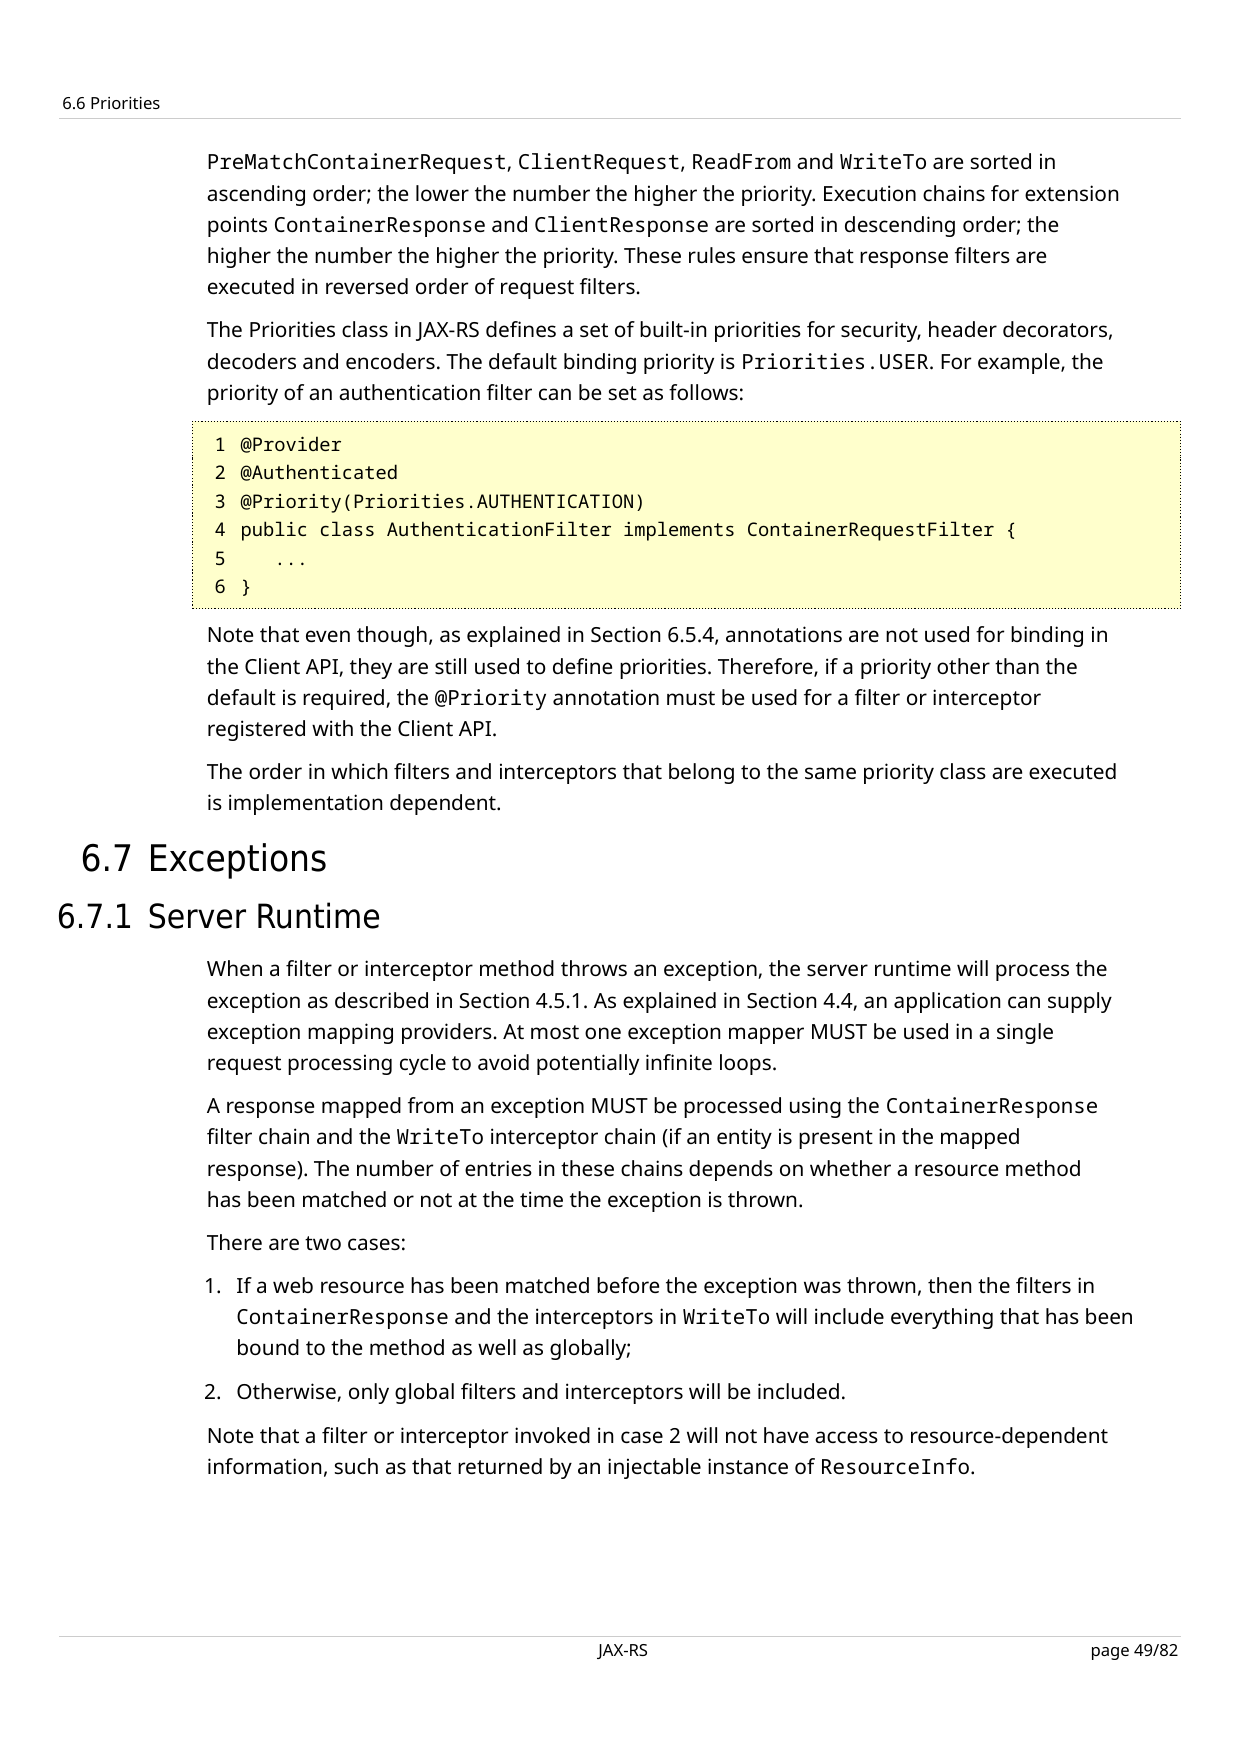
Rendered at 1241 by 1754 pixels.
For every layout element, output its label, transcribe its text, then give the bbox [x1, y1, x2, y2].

list @Provider [192, 421, 1181, 449]
text When a filter or interceptor method throws an exception, the server runtime will process the exception as described in Section 4.5.1. As explained in Section 4.4, an application can supply exception mapping providers. At most one exception mapper MUST be used in a single request processing cycle to avoid potentially infinite loops. [207, 954, 1122, 1077]
subtitle Server Runtime [133, 898, 1181, 937]
text A response mapped from an exception MUST be processed using the ContainerResponse filter chain and the WriteTo interceptor chain (if an entity is present in the mapped response). The number of entries in these chains depends on whether a resource method has been matched or not at the time the exception is thrown. [207, 1091, 1122, 1213]
text PreMatchContainerRequest, ClientRequest, ReadFrom and WriteTo are sorted in ascending order; the lower the number the higher the priority. Execution chains for extension points ContainerResponse and ClientResponse are sorted in descending order; the higher the number the higher the priority. These rules ensure that response filters are executed in reversed order of request filters. [207, 147, 1122, 301]
list If a web resource has been matched before the exception was thrown, then the filters in ContainerResponse and the interceptors in WriteTo will include everything that has been bound to the method as well as globally; [221, 1271, 1181, 1362]
text Note that a filter or interceptor invoked in case 2 will not have access to resource-dependent information, such as that returned by an injectable instance of ResourceInfo. [207, 1421, 1122, 1481]
list } [192, 563, 1181, 609]
list Otherwise, only global filters and interceptors will be included. [221, 1377, 1181, 1406]
text Note that even though, as explained in Section 6.5.4, annotations are not used for binding in the Client API, they are still used to define priorities. Therefore, if a priority other than the default is required, the @Priority annotation must be used for a filter or interceptor registered with the Client API. [207, 621, 1122, 743]
text The Priorities class in JAX-RS defines a set of built-in priorities for security, header decorators, decoders and encoders. The default binding priority is Priorities.USER. For example, the priority of an authentication filter can be set as follows: [207, 316, 1122, 406]
list public class AuthenticationFilter implements ContainerRequestFilter { [192, 506, 1181, 535]
subtitle Exceptions [133, 837, 1181, 880]
text The order in which filters and interceptors that belong to the same priority class are executed is implementation dependent. [207, 757, 1122, 817]
list ... [192, 535, 1181, 563]
list @Authenticated [192, 449, 1181, 478]
text There are two cases: [207, 1228, 1122, 1256]
list @Priority(Priorities.AUTHENTICATION) [192, 478, 1181, 506]
